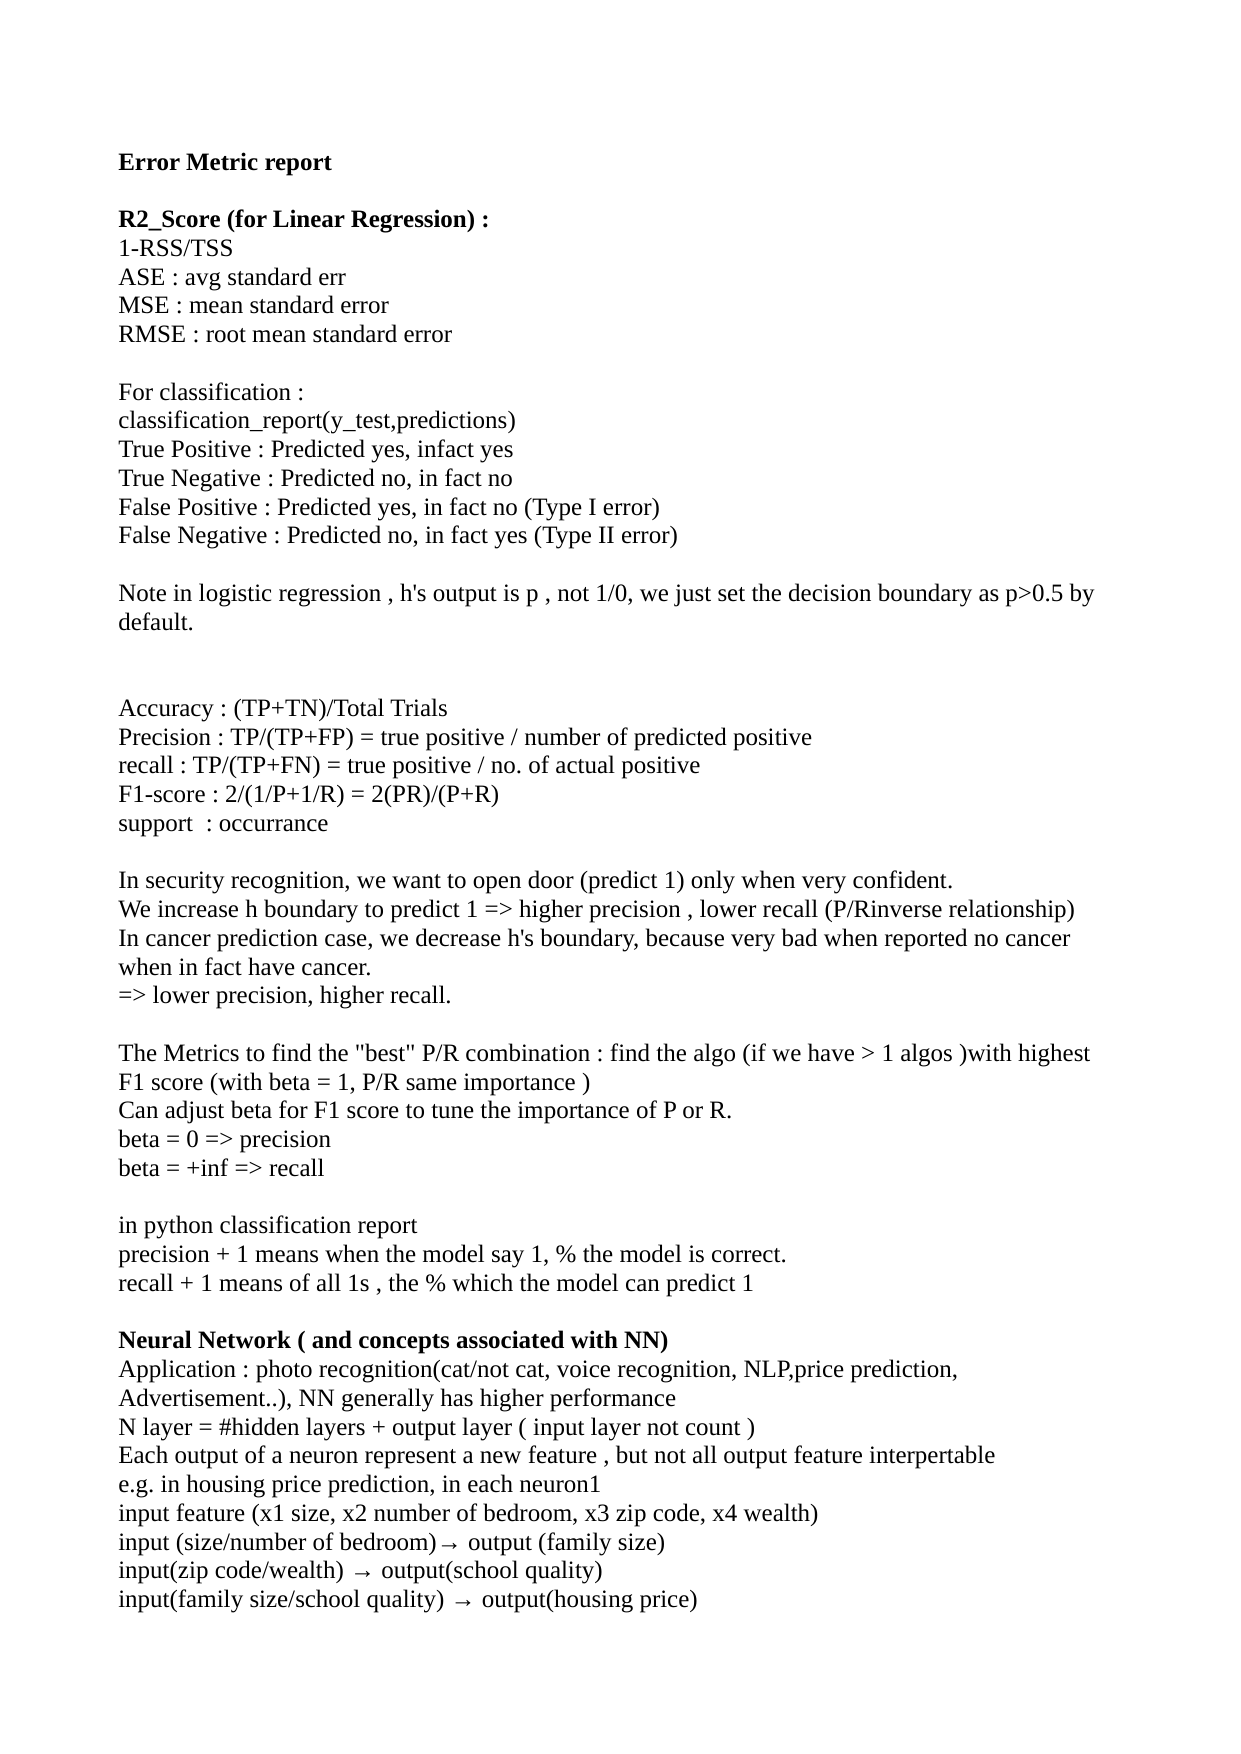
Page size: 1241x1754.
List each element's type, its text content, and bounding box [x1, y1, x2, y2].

text Neural Network ( and concepts associated with NN) [118, 1326, 1122, 1354]
text In security recognition, we want to open door (predict 1) only when very confident. [118, 866, 1122, 894]
text recall : TP/(TP+FN) = true positive / no. of actual positive [118, 751, 1122, 779]
text Can adjust beta for F1 score to tune the importance of P or R. [118, 1096, 1122, 1124]
text classification_report(y_test,predictions) [118, 406, 1122, 434]
text False Positive : Predicted yes, in fact no (Type I error) [118, 492, 1122, 521]
text input (size/number of bedroom)→ output (family size) [118, 1527, 1122, 1556]
text For classification : [118, 377, 1122, 406]
text recall + 1 means of all 1s , the % which the model can predict 1 [118, 1268, 1122, 1297]
text RMSE : root mean standard error [118, 319, 1122, 348]
text Accuracy : (TP+TN)/Total Trials [118, 693, 1122, 722]
text Precision : TP/(TP+FP) = true positive / number of predicted positive [118, 722, 1122, 751]
text beta = +inf => recall [118, 1153, 1122, 1182]
text MSE : mean standard error [118, 291, 1122, 319]
text N layer = #hidden layers + output layer ( input layer not count ) [118, 1412, 1122, 1441]
text The Metrics to find the "best" P/R combination : find the algo (if we have > 1 algos )with highest F1 score (with beta = 1, P/R same importance ) [118, 1038, 1122, 1096]
text We increase h boundary to predict 1 => higher precision , lower recall (P/Rinverse relationship) [118, 894, 1122, 923]
text precision + 1 means when the model say 1, % the model is correct. [118, 1239, 1122, 1268]
text in python classification report [118, 1211, 1122, 1239]
text Application : photo recognition(cat/not cat, voice recognition, NLP,price prediction, Advertisement..), NN generally has higher performance [118, 1354, 1122, 1412]
text R2_Score (for Linear Regression) : [118, 204, 1122, 233]
text input feature (x1 size, x2 number of bedroom, x3 zip code, x4 wealth) [118, 1498, 1122, 1527]
text Error Metric report [118, 147, 1122, 176]
text beta = 0 => precision [118, 1124, 1122, 1153]
text True Negative : Predicted no, in fact no [118, 463, 1122, 492]
text => lower precision, higher recall. [118, 981, 1122, 1009]
text In cancer prediction case, we decrease h's boundary, because very bad when reported no cancer when in fact have cancer. [118, 923, 1122, 981]
text Note in logistic regression , h's output is p , not 1/0, we just set the decision boundary as p>0.5 by default. [118, 578, 1122, 636]
text ASE : avg standard err [118, 262, 1122, 291]
text input(family size/school quality) → output(housing price) [118, 1584, 1122, 1613]
text 1-RSS/TSS [118, 233, 1122, 262]
text F1-score : 2/(1/P+1/R) = 2(PR)/(P+R) [118, 779, 1122, 808]
text Each output of a neuron represent a new feature , but not all output feature interpertable [118, 1441, 1122, 1469]
text False Negative : Predicted no, in fact yes (Type II error) [118, 521, 1122, 549]
text True Positive : Predicted yes, infact yes [118, 434, 1122, 463]
text input(zip code/wealth) → output(school quality) [118, 1556, 1122, 1584]
text support : occurrance [118, 808, 1122, 837]
text e.g. in housing price prediction, in each neuron1 [118, 1469, 1122, 1498]
